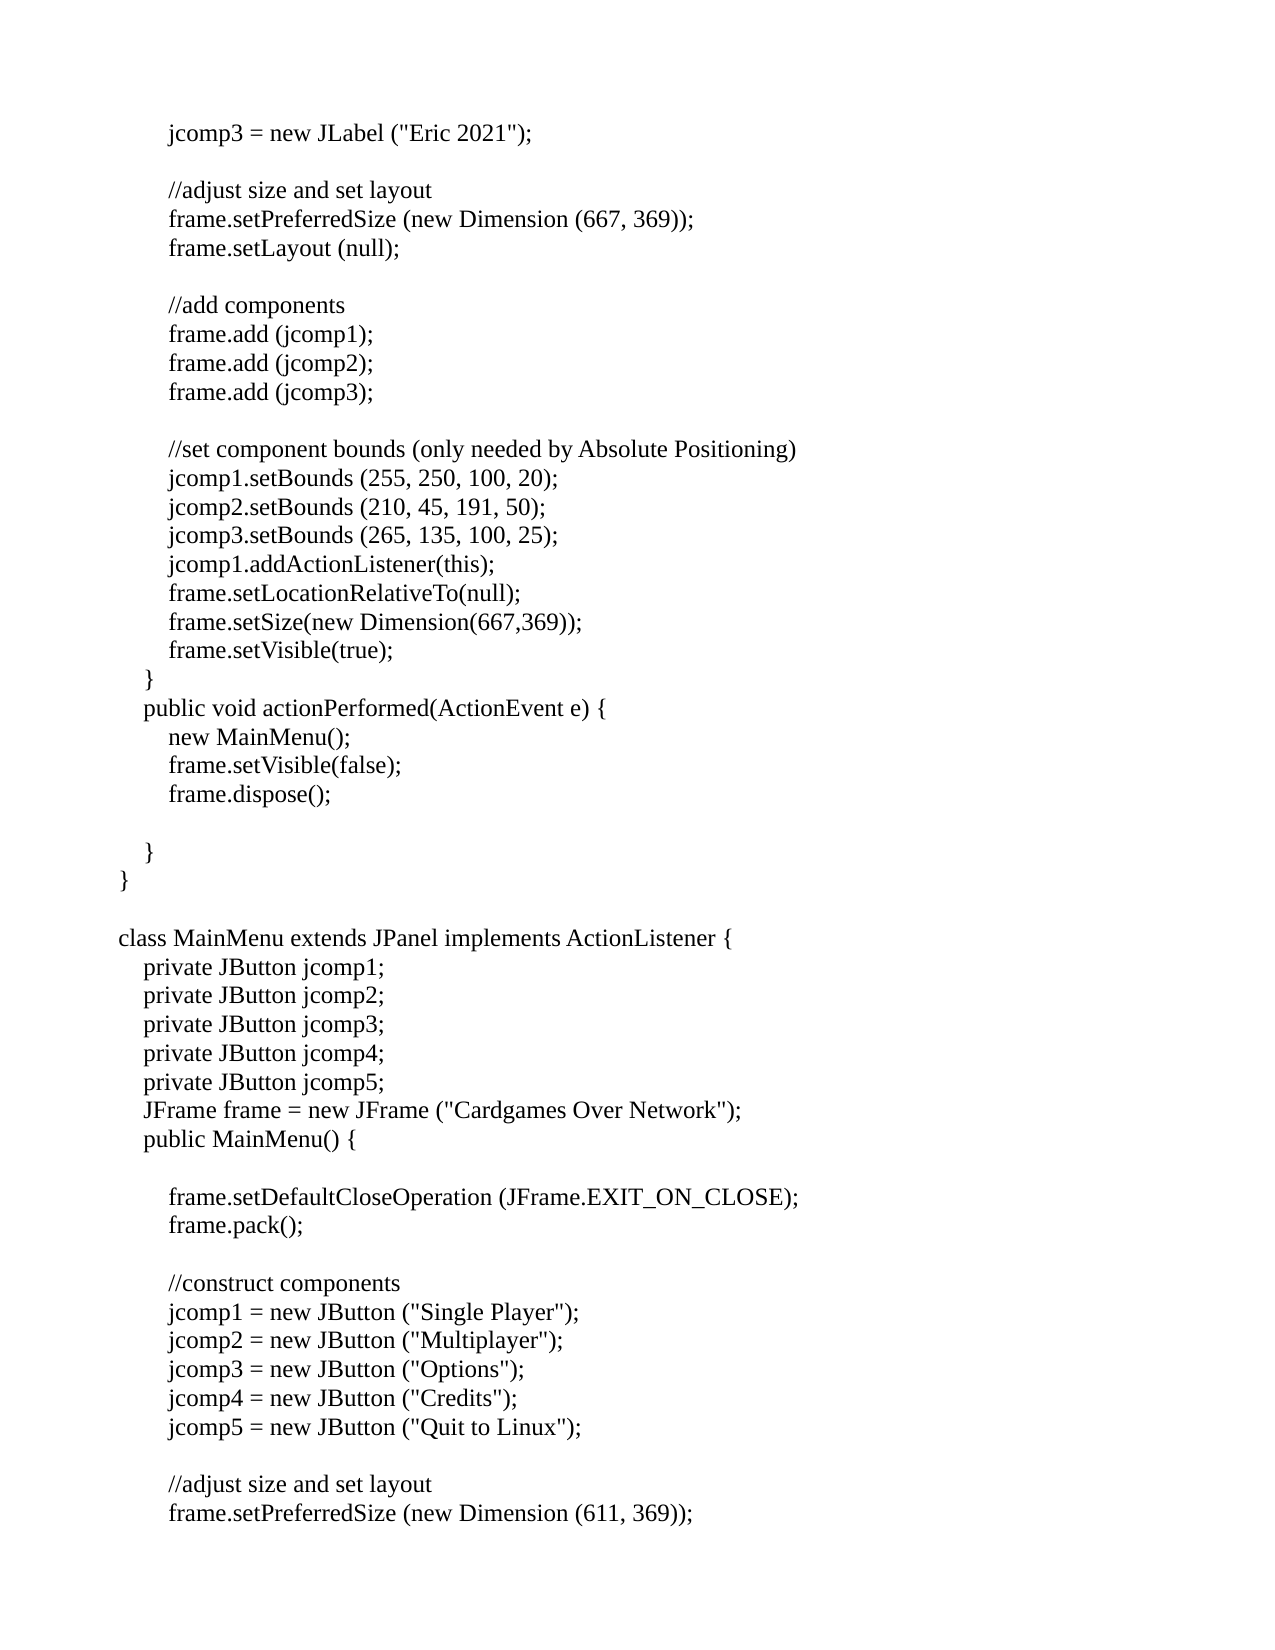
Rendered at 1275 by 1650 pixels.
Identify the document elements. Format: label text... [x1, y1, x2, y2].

text jcomp1.setBounds (255, 250, 100, 20); [118, 463, 1157, 492]
text public void actionPerformed(ActionEvent e) { [118, 693, 1157, 722]
text } [118, 837, 1157, 866]
text private JButton jcomp2; [118, 981, 1157, 1009]
text //set component bounds (only needed by Absolute Positioning) [118, 434, 1157, 463]
text jcomp2 = new JButton ("Multiplayer"); [118, 1326, 1157, 1354]
text frame.setDefaultCloseOperation (JFrame.EXIT_ON_CLOSE); [118, 1182, 1157, 1211]
text private JButton jcomp1; [118, 952, 1157, 981]
text frame.setPreferredSize (new Dimension (667, 369)); [118, 204, 1157, 233]
text frame.setPreferredSize (new Dimension (611, 369)); [118, 1498, 1157, 1527]
text frame.setLocationRelativeTo(null); [118, 578, 1157, 607]
text jcomp3.setBounds (265, 135, 100, 25); [118, 521, 1157, 549]
text frame.pack(); [118, 1211, 1157, 1239]
text } [118, 866, 1157, 894]
text new MainMenu(); [118, 722, 1157, 751]
text frame.dispose(); [118, 779, 1157, 808]
text jcomp1 = new JButton ("Single Player"); [118, 1297, 1157, 1326]
text public MainMenu() { [118, 1124, 1157, 1153]
text jcomp2.setBounds (210, 45, 191, 50); [118, 492, 1157, 521]
text frame.setLayout (null); [118, 233, 1157, 262]
text jcomp4 = new JButton ("Credits"); [118, 1383, 1157, 1412]
text JFrame frame = new JFrame ("Cardgames Over Network"); [118, 1096, 1157, 1124]
text frame.setVisible(true); [118, 636, 1157, 664]
text private JButton jcomp3; [118, 1009, 1157, 1038]
text frame.add (jcomp1); [118, 319, 1157, 348]
text jcomp5 = new JButton ("Quit to Linux"); [118, 1412, 1157, 1441]
text //adjust size and set layout [118, 176, 1157, 204]
text //construct components [118, 1268, 1157, 1297]
text frame.add (jcomp2); [118, 348, 1157, 377]
text private JButton jcomp5; [118, 1067, 1157, 1096]
text //adjust size and set layout [118, 1469, 1157, 1498]
text //add components [118, 291, 1157, 319]
text jcomp3 = new JLabel ("Eric 2021"); [118, 118, 1157, 147]
text class MainMenu extends JPanel implements ActionListener { [118, 923, 1157, 952]
text private JButton jcomp4; [118, 1038, 1157, 1067]
text jcomp1.addActionListener(this); [118, 549, 1157, 578]
text } [118, 664, 1157, 693]
text frame.add (jcomp3); [118, 377, 1157, 406]
text frame.setVisible(false); [118, 751, 1157, 779]
text frame.setSize(new Dimension(667,369)); [118, 607, 1157, 636]
text jcomp3 = new JButton ("Options"); [118, 1354, 1157, 1383]
